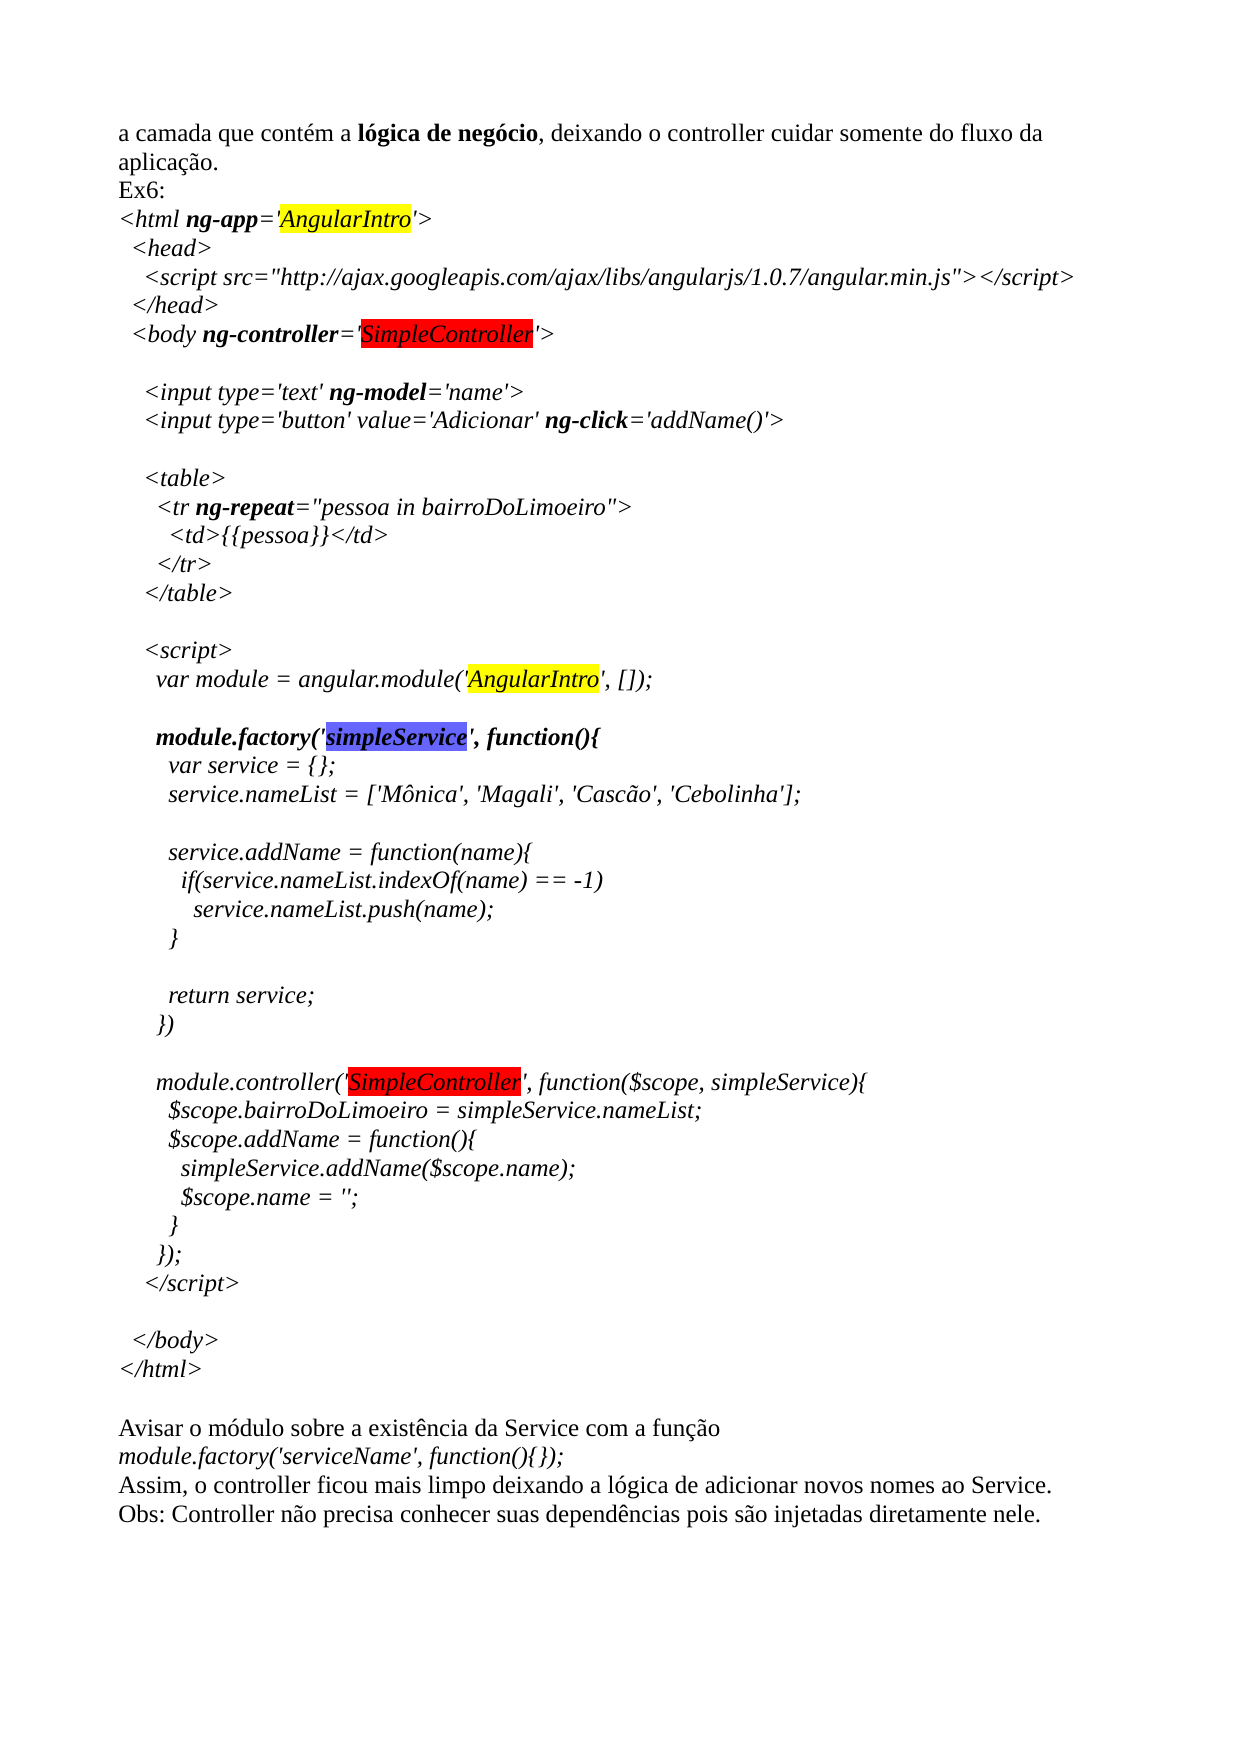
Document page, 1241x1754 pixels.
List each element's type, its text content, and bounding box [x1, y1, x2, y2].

text <input type='button' value='Adicionar' ng-click='addName()'> [118, 406, 1122, 434]
text <html ng-app='AngularIntro'> [118, 204, 1122, 233]
text Obs: Controller não precisa conhecer suas dependências pois são injetadas diretamente nele. [118, 1499, 1122, 1528]
text var module = angular.module('AngularIntro', []); [118, 664, 1122, 693]
text <head> [118, 233, 1122, 262]
text module.controller('SimpleController', function($scope, simpleService){ [118, 1067, 1122, 1096]
text module.factory('serviceName', function(){}); [118, 1441, 1122, 1470]
text Avisar o módulo sobre a existência da Service com a função [118, 1413, 1122, 1441]
text } [118, 1211, 1122, 1239]
text <table> [118, 463, 1122, 492]
text $scope.bairroDoLimoeiro = simpleService.nameList; [118, 1096, 1122, 1124]
text $scope.addName = function(){ [118, 1124, 1122, 1153]
text </body> [118, 1326, 1122, 1354]
text <script> [118, 636, 1122, 664]
text </html> [118, 1354, 1122, 1383]
text <body ng-controller='SimpleController'> [118, 319, 1122, 348]
text Ex6: [118, 176, 1122, 204]
text module.factory('simpleService', function(){ [118, 722, 1122, 751]
text simpleService.addName($scope.name); [118, 1153, 1122, 1182]
text </script> [118, 1268, 1122, 1297]
text service.nameList.push(name); [118, 894, 1122, 923]
text service.nameList = ['Mônica', 'Magali', 'Cascão', 'Cebolinha']; [118, 779, 1122, 808]
text </tr> [118, 549, 1122, 578]
text var service = {}; [118, 751, 1122, 779]
text </head> [118, 291, 1122, 319]
text <tr ng-repeat="pessoa in bairroDoLimoeiro"> [118, 492, 1122, 521]
text }) [118, 1009, 1122, 1038]
text Assim, o controller ficou mais limpo deixando a lógica de adicionar novos nomes ao Service. [118, 1470, 1122, 1499]
text return service; [118, 981, 1122, 1009]
text </table> [118, 578, 1122, 607]
text <input type='text' ng-model='name'> [118, 377, 1122, 406]
text } [118, 923, 1122, 952]
text service.addName = function(name){ [118, 837, 1122, 866]
text if(service.nameList.indexOf(name) == -1) [118, 866, 1122, 894]
text }); [118, 1239, 1122, 1268]
text $scope.name = ''; [118, 1182, 1122, 1211]
text a camada que contém a lógica de negócio, deixando o controller cuidar somente do fluxo da aplicação. [118, 118, 1122, 176]
text <script src="http://ajax.googleapis.com/ajax/libs/angularjs/1.0.7/angular.min.js"></script> [118, 262, 1122, 291]
text <td>{{pessoa}}</td> [118, 521, 1122, 549]
